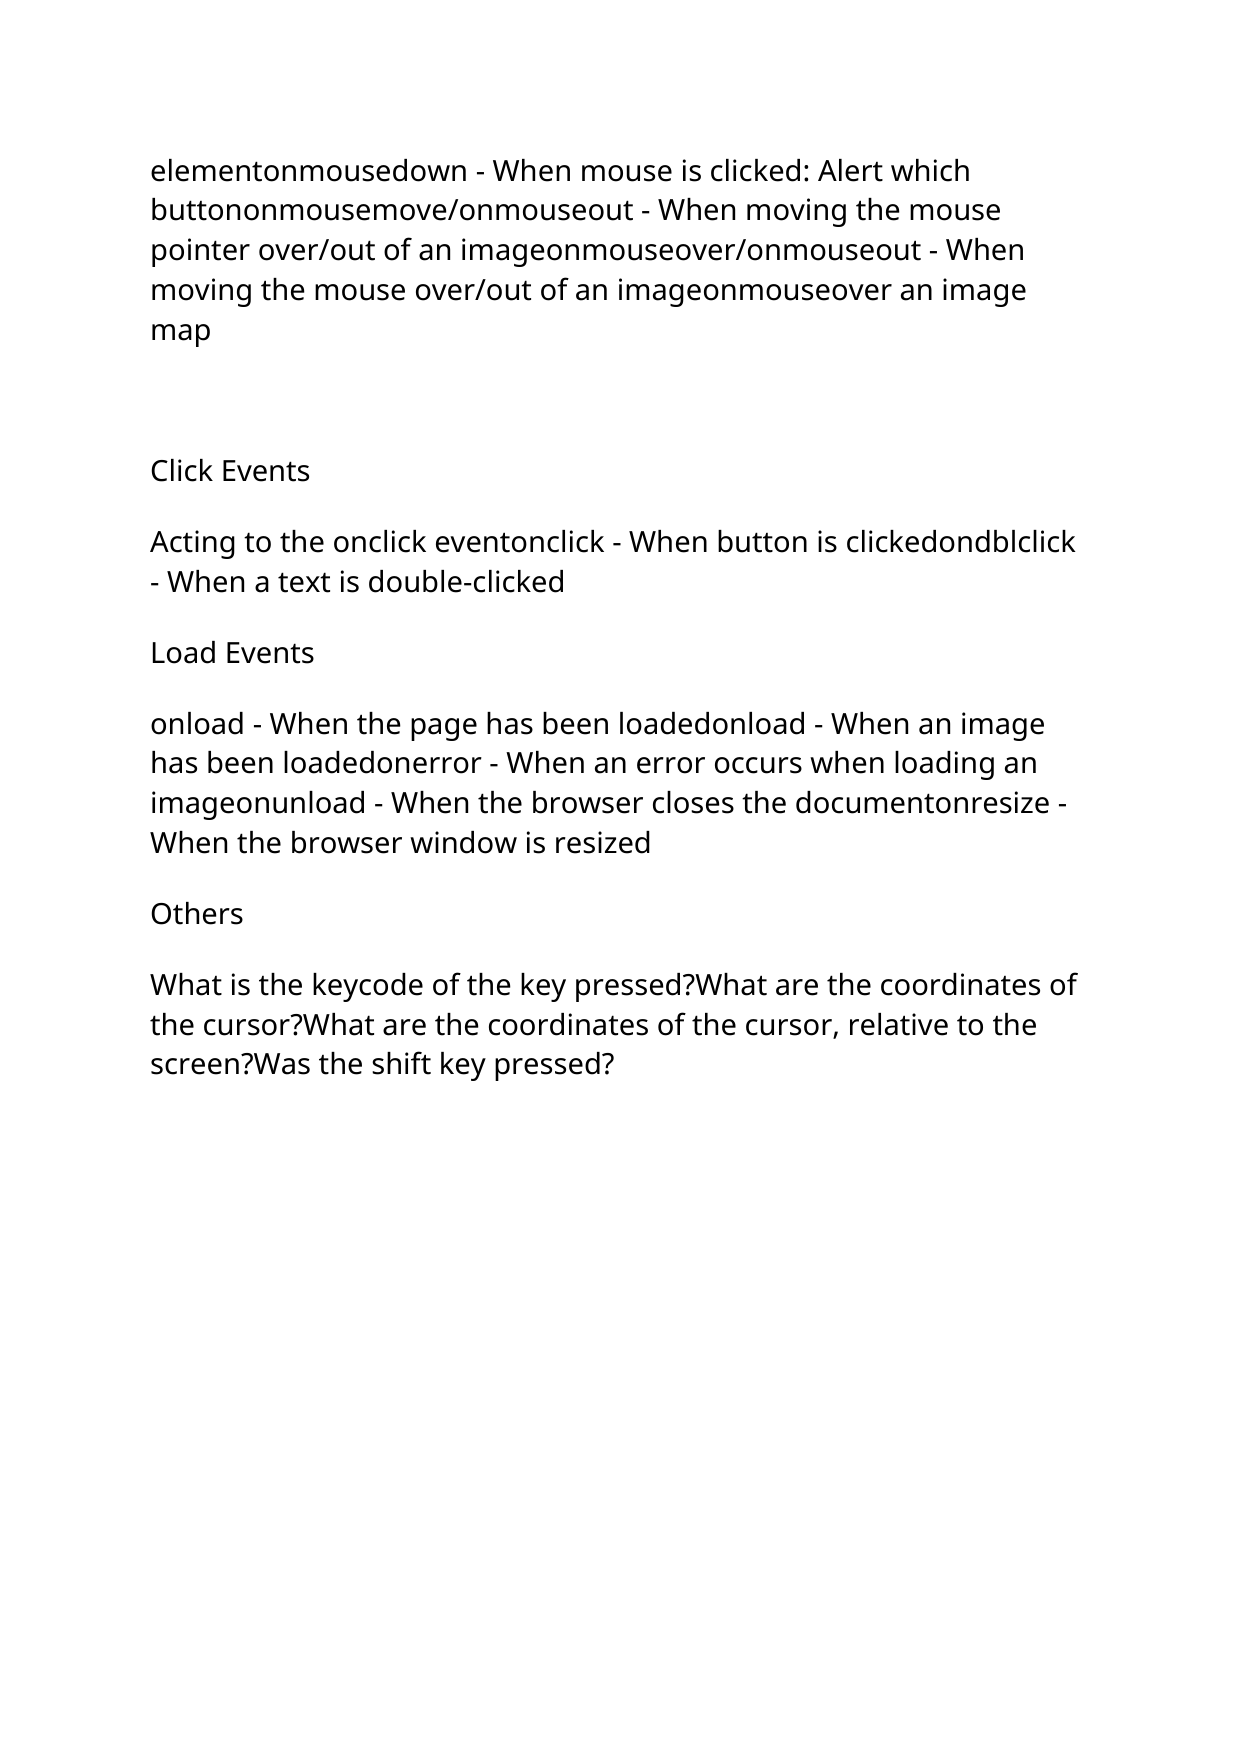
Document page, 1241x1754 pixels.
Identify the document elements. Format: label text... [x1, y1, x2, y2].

subtitle Click Events [150, 451, 1090, 490]
subtitle Others [150, 893, 1090, 933]
subtitle What is the keycode of the key pressed?What are the coordinates of the cursor?What are the coordinates of the cursor, relative to the screen?Was the shift key pressed? [150, 964, 1090, 1083]
subtitle elementonmousedown - When mouse is clicked: Alert which buttononmousemove/onmouseout - When moving the mouse pointer over/out of an imageonmouseover/onmouseout - When moving the mouse over/out of an imageonmouseover an image map [150, 150, 1090, 348]
subtitle Acting to the onclick eventonclick - When button is clickedondblclick - When a text is double-clicked [150, 522, 1090, 601]
subtitle onload - When the page has been loadedonload - When an image has been loadedonerror - When an error occurs when loading an imageonunload - When the browser closes the documentonresize - When the browser window is resized [150, 703, 1090, 862]
subtitle Load Events [150, 632, 1090, 672]
